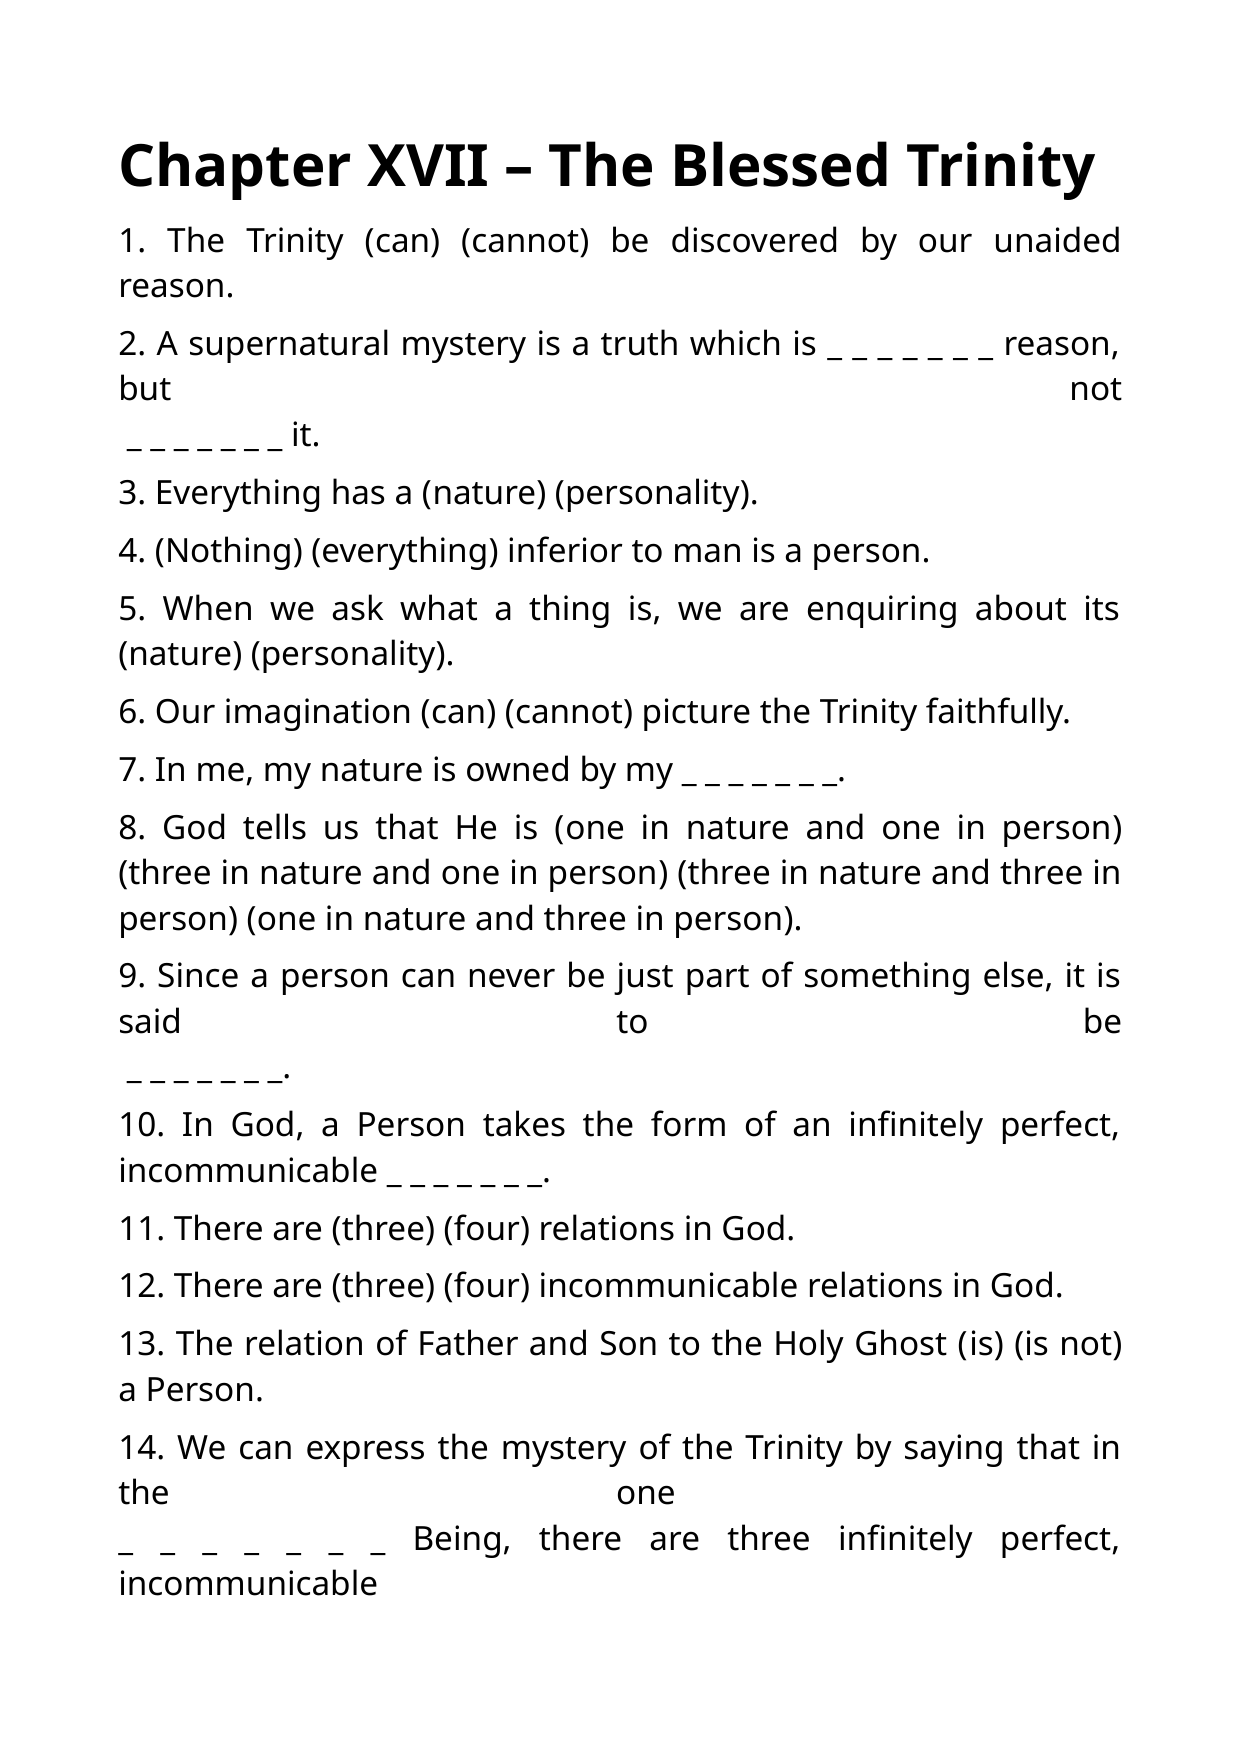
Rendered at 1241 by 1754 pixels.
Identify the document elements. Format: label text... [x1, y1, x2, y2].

text 11. There are (three) (four) relations in God. [118, 1204, 1122, 1250]
text 3. Everything has a (nature) (personality). [118, 468, 1122, 514]
text 9. Since a person can never be just part of something else, it is said to be _ _ _ _ _ _ _. [118, 952, 1122, 1088]
text 5. When we ask what a thing is, we are enquiring about its (nature) (personality). [118, 584, 1122, 675]
text Chapter XVII – The Blessed Trinity [118, 124, 1122, 204]
text 1. The Trinity (can) (cannot) be discovered by our unaided reason. [118, 216, 1122, 307]
text 6. Our imagination (can) (cannot) picture the Trinity faithfully. [118, 688, 1122, 733]
text 14. We can express the mystery of the Trinity by saying that in the one _ _ _ _ _ _ _ Being, there are three infinitely perfect, incommunicable [118, 1423, 1122, 1605]
text 10. In God, a Person takes the form of an infinitely perfect, incommunicable _ _ _ _ _ _ _. [118, 1101, 1122, 1192]
text 2. A supernatural mystery is a truth which is _ _ _ _ _ _ _ reason, but not _ _ _ _ _ _ _ it. [118, 320, 1122, 456]
text 8. God tells us that He is (one in nature and one in person) (three in nature and one in person) (three in nature and three in person) (one in nature and three in person). [118, 803, 1122, 940]
text 13. The relation of Father and Son to the Holy Ghost (is) (is not) a Person. [118, 1320, 1122, 1411]
text 7. In me, my nature is owned by my _ _ _ _ _ _ _. [118, 746, 1122, 791]
text 12. There are (three) (four) incommunicable relations in God. [118, 1262, 1122, 1308]
text 4. (Nothing) (everything) inferior to man is a person. [118, 526, 1122, 572]
